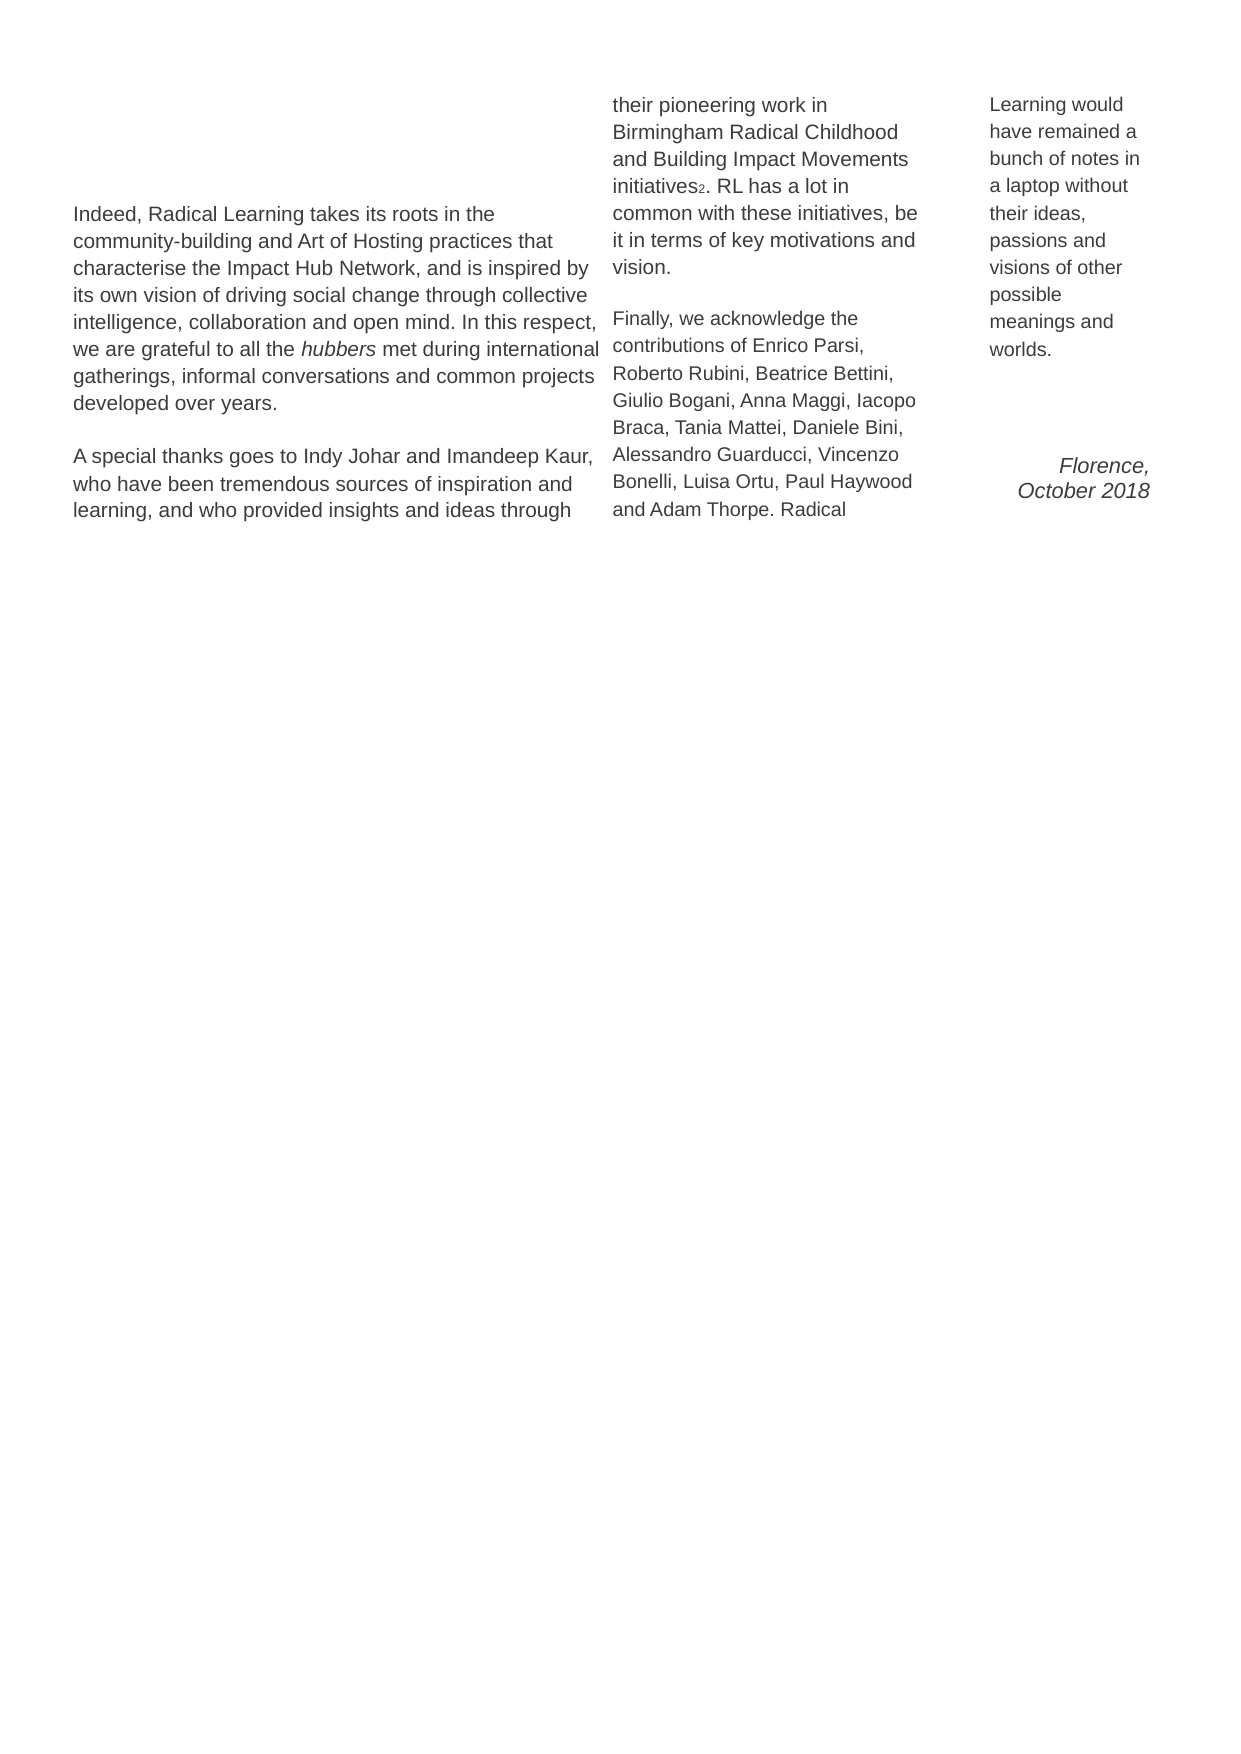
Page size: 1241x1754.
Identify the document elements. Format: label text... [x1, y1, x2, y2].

text Learning would have remained a bunch of notes in a laptop without their ideas, passions and visions of other possible meanings and worlds. [989, 93, 1150, 360]
text Indeed, Radical Learning takes its roots in the community-building and Art of Hosting practices that characterise the Impact Hub Network, and is inspired by its own vision of driving social change through collective intelligence, collaboration and open mind. In this respect, we are grateful to all the hubbers met during international gatherings, informal conversations and common projects developed over years. [73, 202, 608, 415]
text Finally, we acknowledge the contributions of Enrico Parsi, Roberto Rubini, Beatrice Bettini, Giulio Bogani, Anna Maggi, Iacopo Braca, Tania Mattei, Daniele Bini, Alessandro Guarducci, Vincenzo Bonelli, Luisa Ortu, Paul Haywood and Adam Thorpe. Radical [612, 307, 925, 520]
text A special thanks goes to Indy Johar and Imandeep Kaur, who have been tremendous sources of inspiration and learning, and who provided insights and ideas through [73, 444, 610, 522]
text their pioneering work in Birmingham Radical Childhood and Building Impact Movements initiatives2. RL has a lot in common with these initiatives, be it in terms of key motivations and vision. [612, 93, 925, 279]
text Florence, October 2018 [989, 453, 1152, 503]
